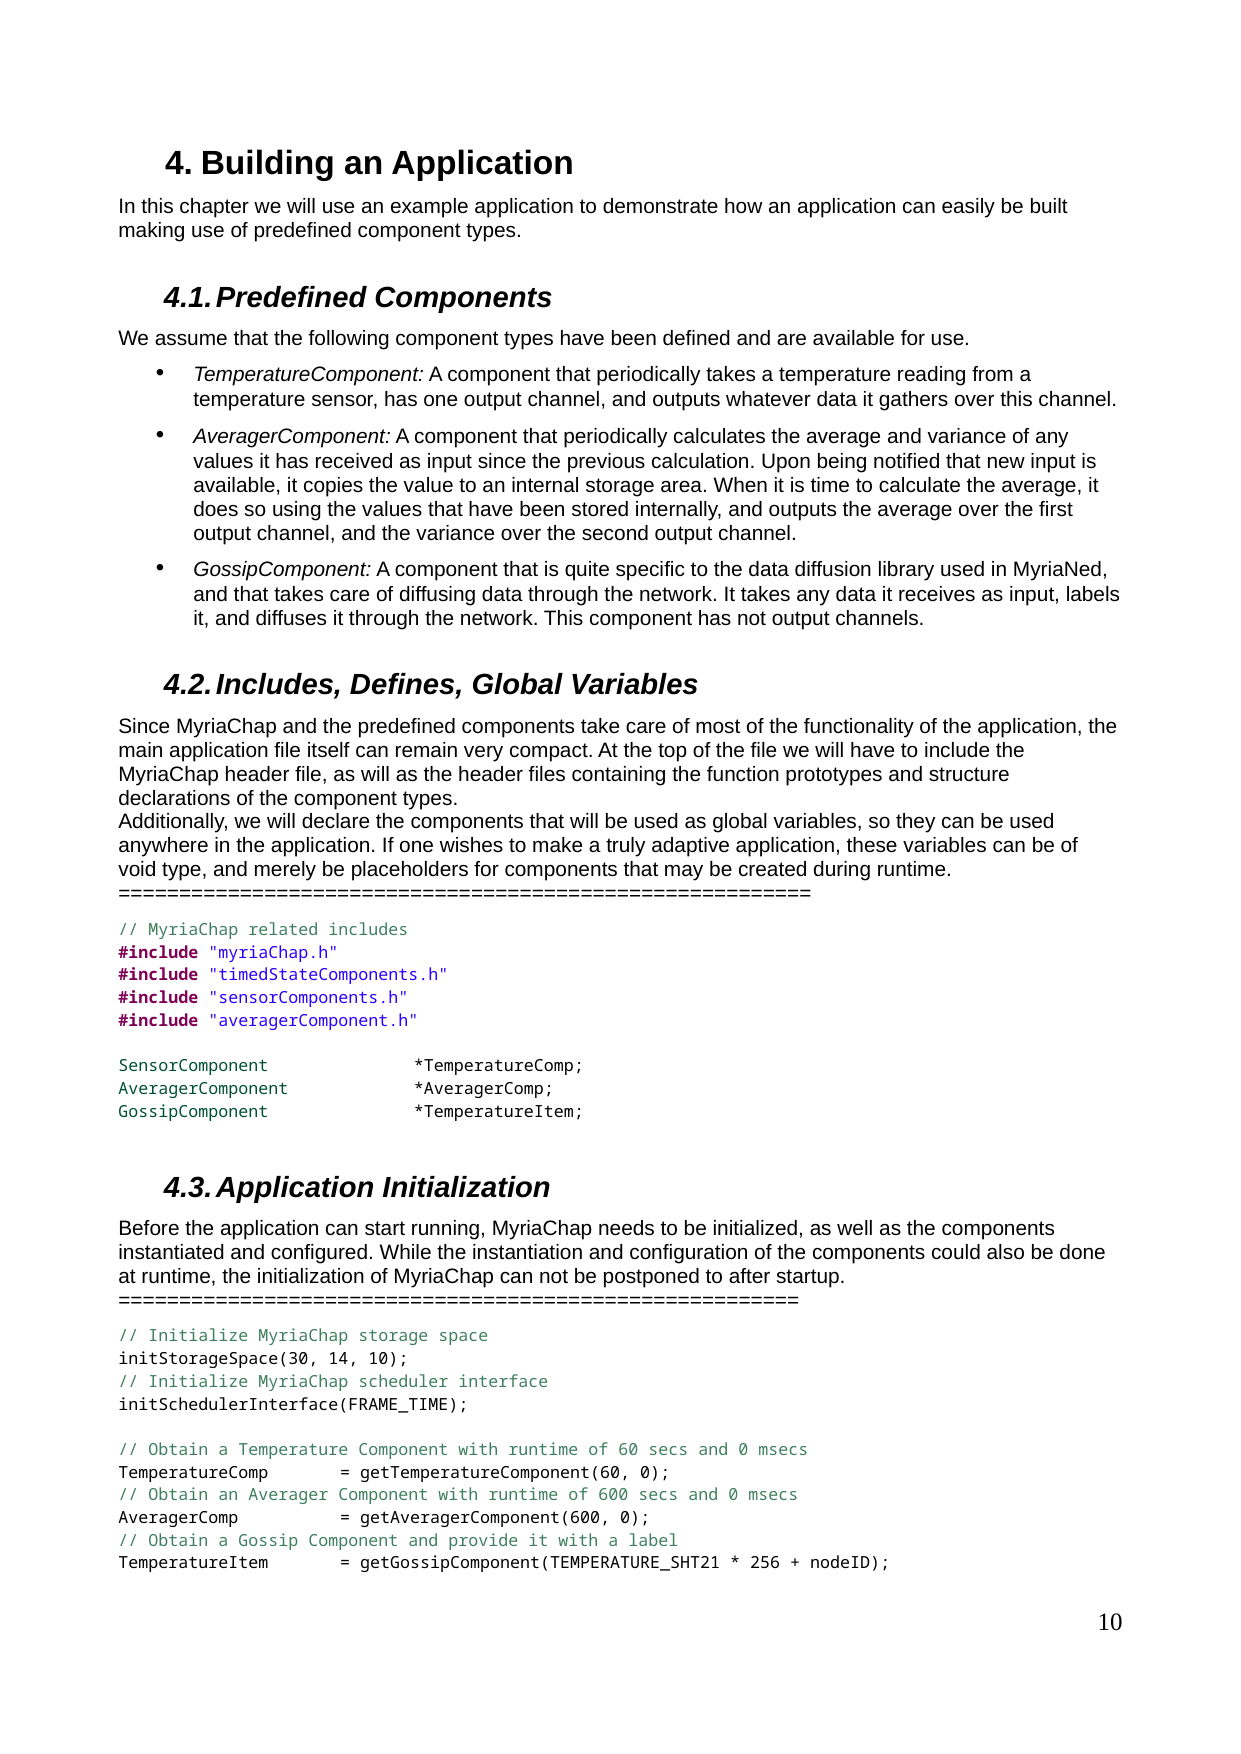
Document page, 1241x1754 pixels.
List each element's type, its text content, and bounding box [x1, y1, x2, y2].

subtitle Application Initialization [156, 1170, 1122, 1203]
text // Initialize MyriaChap scheduler interface [118, 1369, 1122, 1392]
list GossipComponent: A component that is quite specific to the data diffusion library used in MyriaNed, and that takes care of diffusing data through the network. It takes any data it receives as input, labels it, and diffuses it through the network. This component has not output channels. [156, 557, 1122, 630]
text GossipComponent *TemperatureItem; [118, 1099, 1122, 1122]
text In this chapter we will use an example application to demonstrate how an application can easily be built making use of predefined component types. [118, 194, 1122, 242]
text Before the application can start running, MyriaChap needs to be initialized, as well as the components instantiated and configured. While the instantiation and configuration of the components could also be done at runtime, the initialization of MyriaChap can not be postponed to after startup. ======================================================== [118, 1216, 1122, 1312]
list AveragerComponent: A component that periodically calculates the average and variance of any values it has received as input since the previous calculation. Upon being notified that new input is available, it copies the value to an internal storage area. When it is time to calculate the average, it does so using the values that have been stored internally, and outputs the average over the first output channel, and the variance over the second output channel. [156, 424, 1122, 544]
list TemperatureComponent: A component that periodically takes a temperature reading from a temperature sensor, has one output channel, and outputs whatever data it gathers over this channel. [156, 362, 1122, 411]
subtitle Predefined Components [156, 280, 1122, 313]
text // Initialize MyriaChap storage space [118, 1324, 1122, 1347]
text AveragerComp = getAveragerComponent(600, 0); [118, 1506, 1122, 1528]
text AveragerComponent *AveragerComp; [118, 1077, 1122, 1099]
text #include "myriaChap.h" [118, 940, 1122, 963]
text initSchedulerInterface(FRAME_TIME); [118, 1392, 1122, 1415]
text Since MyriaChap and the predefined components take care of most of the functionality of the application, the main application file itself can remain very compact. At the top of the file we will have to include the MyriaChap header file, as will as the header files containing the function prototypes and structure declarations of the component types. Additionally, we will declare the components that will be used as global variables, so they can be used anywhere in the application. If one wishes to make a truly adaptive application, these variables can be of void type, and merely be placeholders for components that may be created during runtime. ========================================================= [118, 713, 1122, 905]
text We assume that the following component types have been defined and are available for use. [118, 326, 1122, 350]
text // Obtain a Gossip Component and provide it with a label [118, 1528, 1122, 1551]
text initStorageSpace(30, 14, 10); [118, 1347, 1122, 1369]
text TemperatureComp = getTemperatureComponent(60, 0); [118, 1460, 1122, 1483]
subtitle Includes, Defines, Global Variables [156, 667, 1122, 701]
text #include "sensorComponents.h" [118, 986, 1122, 1008]
text // Obtain a Temperature Component with runtime of 60 secs and 0 msecs [118, 1438, 1122, 1460]
text TemperatureItem = getGossipComponent(TEMPERATURE_SHT21 * 256 + nodeID); [118, 1551, 1122, 1574]
text // MyriaChap related includes [118, 918, 1122, 940]
text // Obtain an Averager Component with runtime of 600 secs and 0 msecs [118, 1483, 1122, 1506]
text #include "averagerComponent.h" [118, 1008, 1122, 1031]
text #include "timedStateComponents.h" [118, 963, 1122, 986]
text SensorComponent *TemperatureComp; [118, 1054, 1122, 1077]
subtitle Building an Application [156, 143, 1122, 182]
